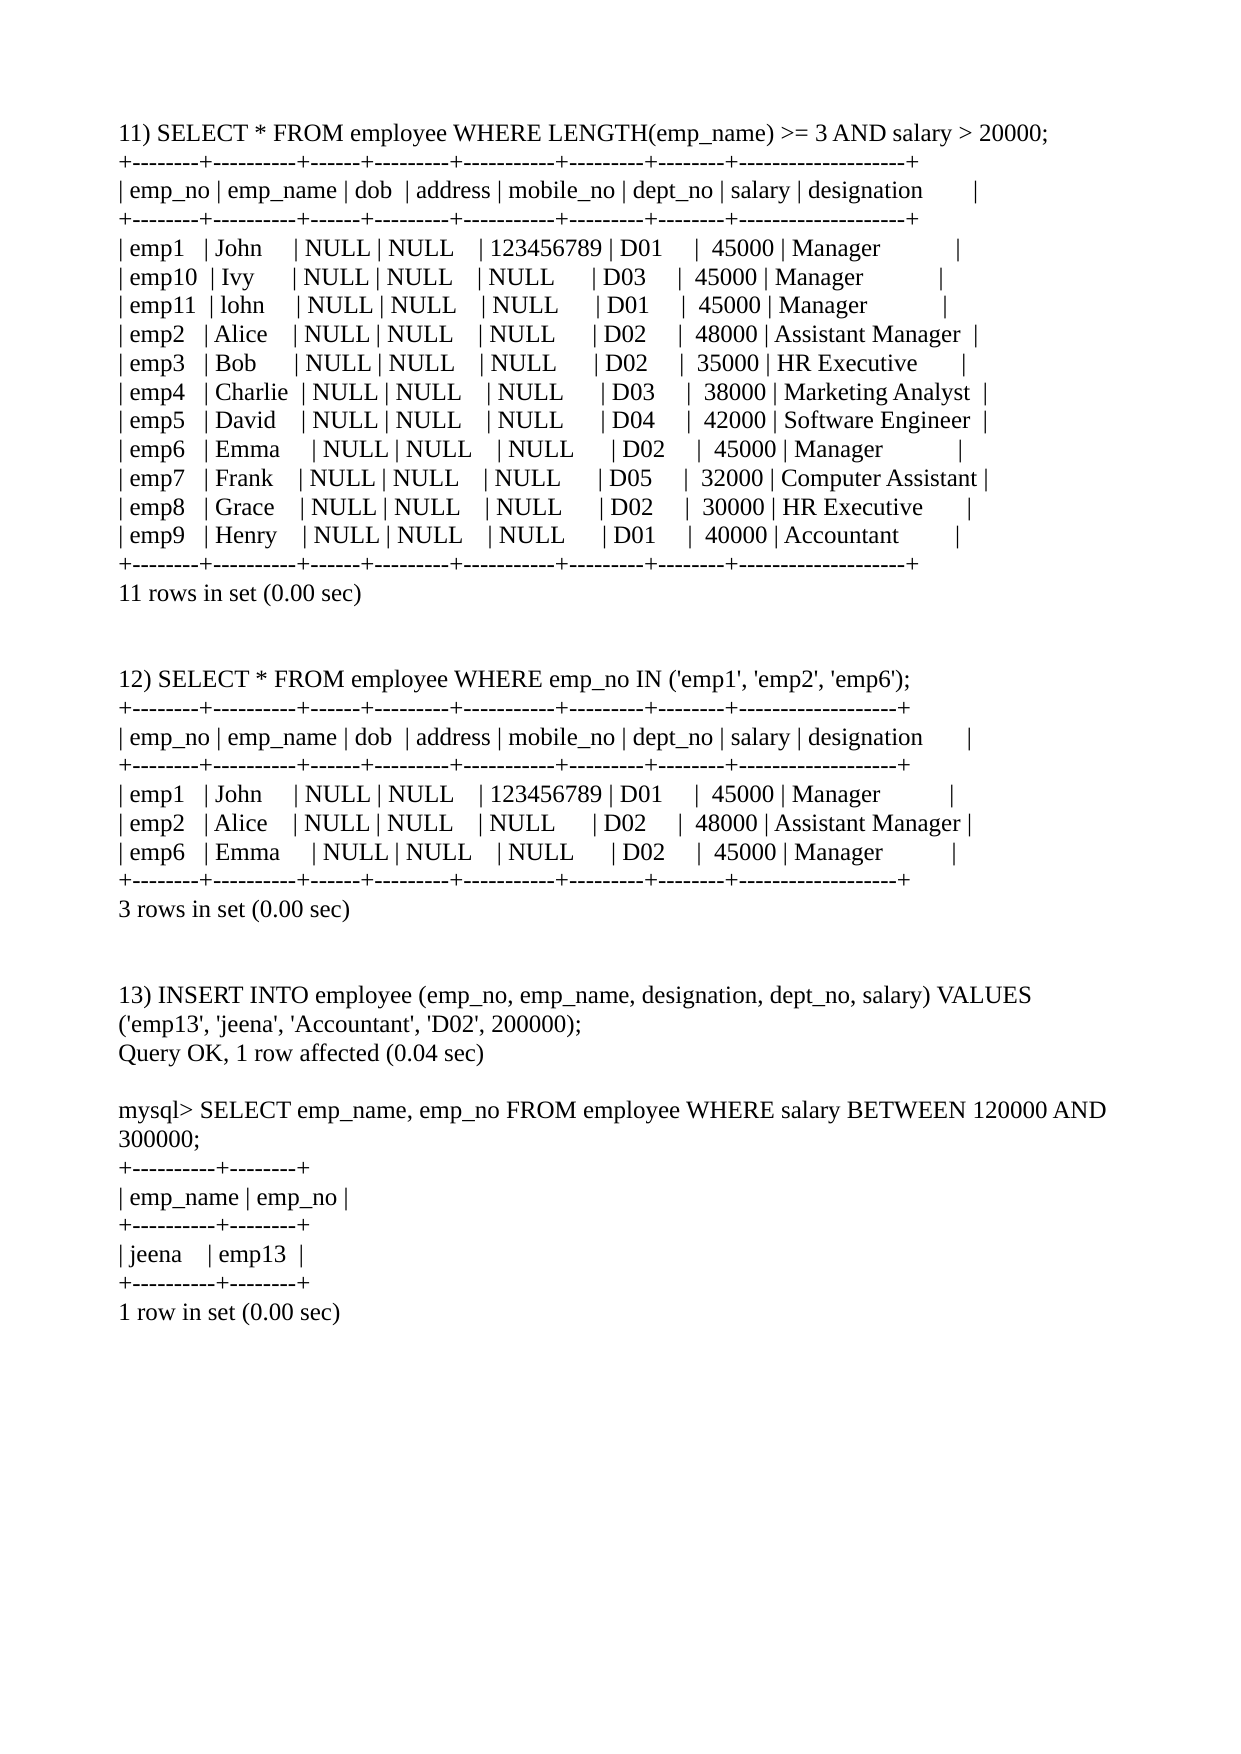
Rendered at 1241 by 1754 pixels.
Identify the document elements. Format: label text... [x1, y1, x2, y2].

text +--------+----------+------+---------+-----------+---------+--------+--------------------+ [118, 204, 1122, 233]
text 1 row in set (0.00 sec) [118, 1297, 1122, 1326]
text | emp6 | Emma | NULL | NULL | NULL | D02 | 45000 | Manager | [118, 837, 1122, 866]
text +--------+----------+------+---------+-----------+---------+--------+-------------------+ [118, 866, 1122, 894]
text mysql> SELECT emp_name, emp_no FROM employee WHERE salary BETWEEN 120000 AND 300000; [118, 1096, 1122, 1153]
text | emp_no | emp_name | dob | address | mobile_no | dept_no | salary | designation | [118, 722, 1122, 751]
text 11 rows in set (0.00 sec) [118, 578, 1122, 607]
text | emp10 | Ivy | NULL | NULL | NULL | D03 | 45000 | Manager | [118, 262, 1122, 291]
text | emp5 | David | NULL | NULL | NULL | D04 | 42000 | Software Engineer | [118, 406, 1122, 434]
text Query OK, 1 row affected (0.04 sec) [118, 1038, 1122, 1067]
text +--------+----------+------+---------+-----------+---------+--------+-------------------+ [118, 751, 1122, 779]
text +--------+----------+------+---------+-----------+---------+--------+--------------------+ [118, 147, 1122, 176]
text | emp3 | Bob | NULL | NULL | NULL | D02 | 35000 | HR Executive | [118, 348, 1122, 377]
text | emp8 | Grace | NULL | NULL | NULL | D02 | 30000 | HR Executive | [118, 492, 1122, 521]
text | emp_no | emp_name | dob | address | mobile_no | dept_no | salary | designation | [118, 176, 1122, 204]
text +----------+--------+ [118, 1153, 1122, 1182]
text | emp_name | emp_no | [118, 1182, 1122, 1211]
text | emp6 | Emma | NULL | NULL | NULL | D02 | 45000 | Manager | [118, 434, 1122, 463]
text | emp2 | Alice | NULL | NULL | NULL | D02 | 48000 | Assistant Manager | [118, 808, 1122, 837]
text +--------+----------+------+---------+-----------+---------+--------+-------------------+ [118, 693, 1122, 722]
text +----------+--------+ [118, 1268, 1122, 1297]
text | emp1 | John | NULL | NULL | 123456789 | D01 | 45000 | Manager | [118, 779, 1122, 808]
text | jeena | emp13 | [118, 1239, 1122, 1268]
text | emp9 | Henry | NULL | NULL | NULL | D01 | 40000 | Accountant | [118, 521, 1122, 549]
text +----------+--------+ [118, 1211, 1122, 1239]
text 13) INSERT INTO employee (emp_no, emp_name, designation, dept_no, salary) VALUES ('emp13', 'jeena', 'Accountant', 'D02', 200000); [118, 981, 1122, 1038]
text | emp2 | Alice | NULL | NULL | NULL | D02 | 48000 | Assistant Manager | [118, 319, 1122, 348]
text 12) SELECT * FROM employee WHERE emp_no IN ('emp1', 'emp2', 'emp6'); [118, 664, 1122, 693]
text +--------+----------+------+---------+-----------+---------+--------+--------------------+ [118, 549, 1122, 578]
text 3 rows in set (0.00 sec) [118, 894, 1122, 923]
text 11) SELECT * FROM employee WHERE LENGTH(emp_name) >= 3 AND salary > 20000; [118, 118, 1122, 147]
text | emp11 | lohn | NULL | NULL | NULL | D01 | 45000 | Manager | [118, 291, 1122, 319]
text | emp1 | John | NULL | NULL | 123456789 | D01 | 45000 | Manager | [118, 233, 1122, 262]
text | emp7 | Frank | NULL | NULL | NULL | D05 | 32000 | Computer Assistant | [118, 463, 1122, 492]
text | emp4 | Charlie | NULL | NULL | NULL | D03 | 38000 | Marketing Analyst | [118, 377, 1122, 406]
